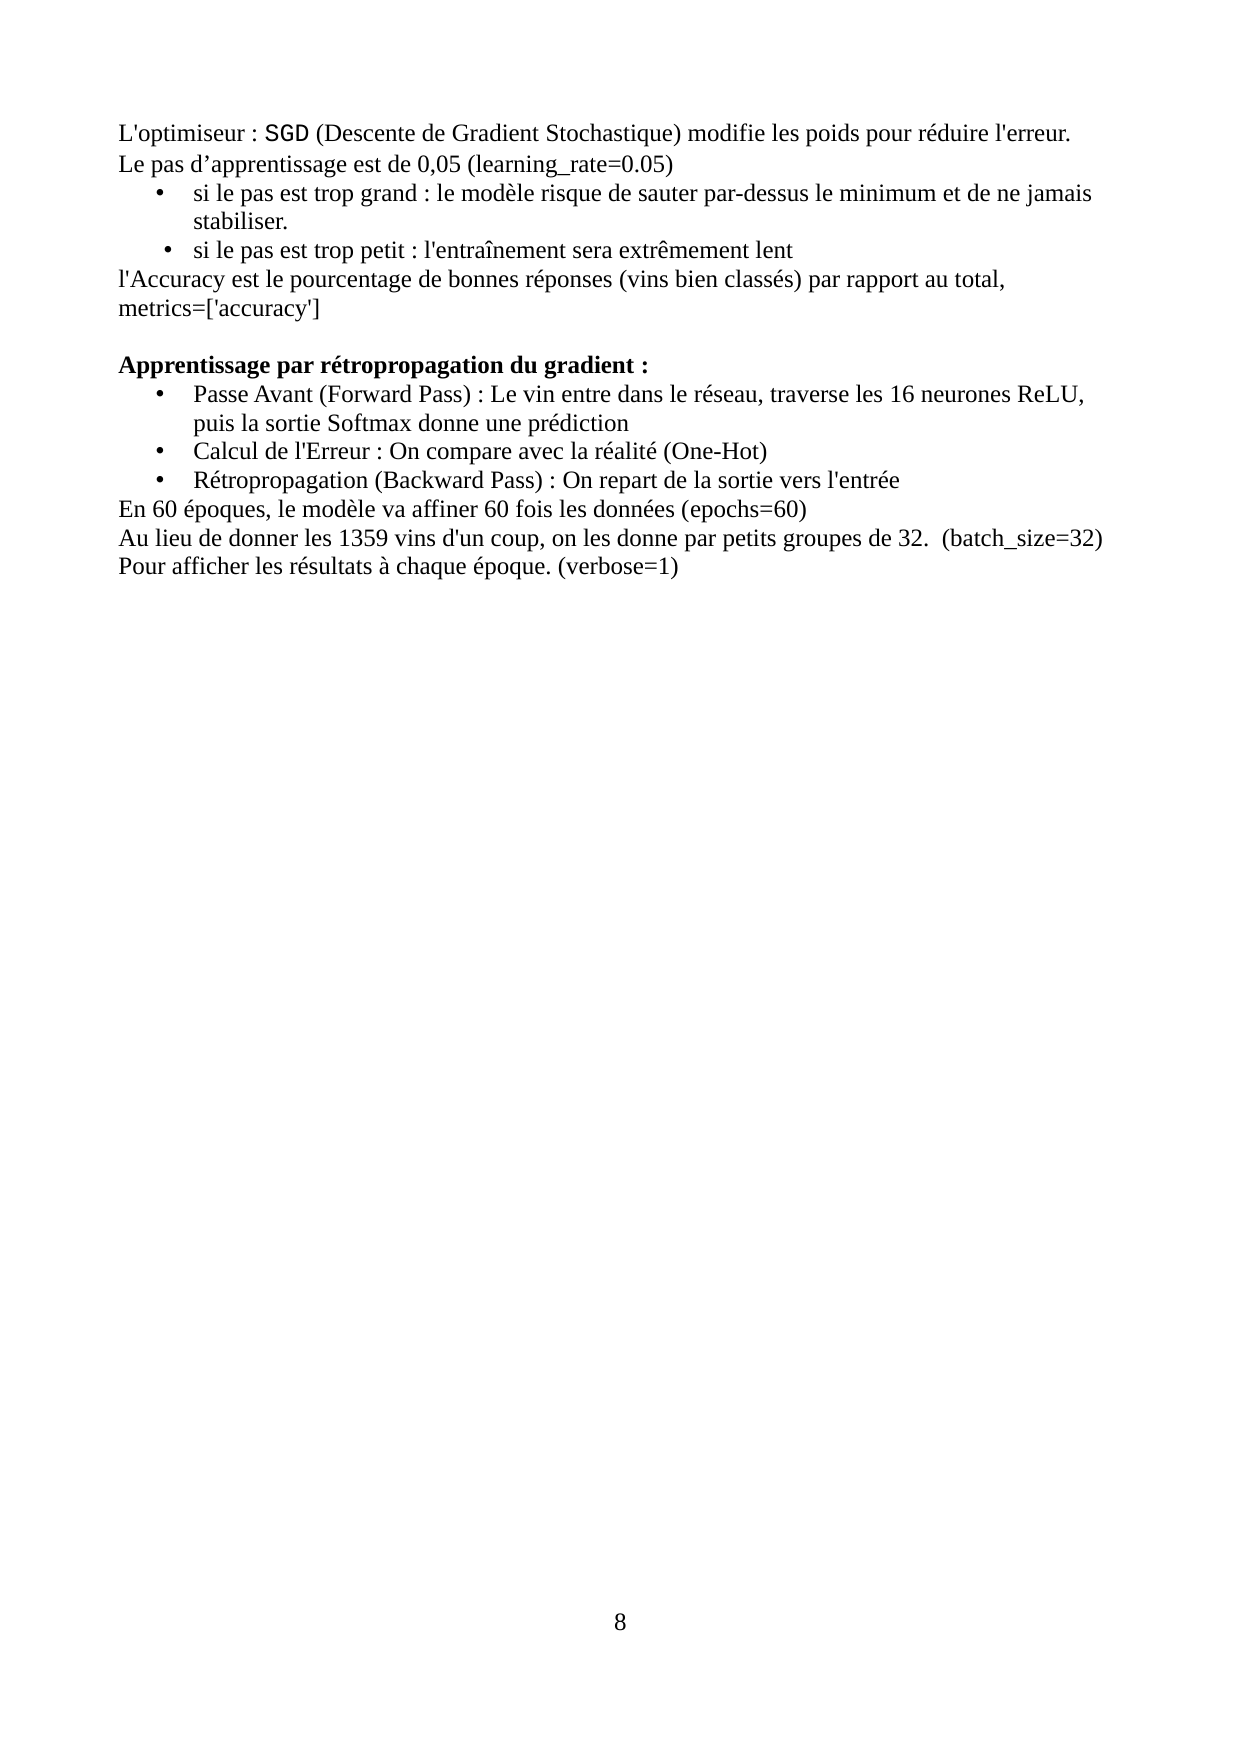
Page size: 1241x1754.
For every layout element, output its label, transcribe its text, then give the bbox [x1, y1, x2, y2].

text Le pas d’apprentissage est de 0,05 (learning_rate=0.05) [118, 149, 1122, 178]
text Pour afficher les résultats à chaque époque. (verbose=1) [118, 551, 1122, 580]
list Rétropropagation (Backward Pass) : On repart de la sortie vers l'entrée [156, 465, 1122, 494]
text En 60 époques, le modèle va affiner 60 fois les données (epochs=60) [118, 494, 1122, 523]
list si le pas est trop petit : l'entraînement sera extrêmement lent [164, 235, 1122, 264]
list si le pas est trop grand : le modèle risque de sauter par-dessus le minimum et de ne jamais stabiliser. [156, 178, 1122, 235]
text l'Accuracy est le pourcentage de bonnes réponses (vins bien classés) par rapport au total, metrics=['accuracy'] [118, 264, 1122, 321]
text L'optimiseur : SGD (Descente de Gradient Stochastique) modifie les poids pour réduire l'erreur. [118, 118, 1122, 149]
list Passe Avant (Forward Pass) : Le vin entre dans le réseau, traverse les 16 neurones ReLU, puis la sortie Softmax donne une prédiction [156, 379, 1122, 436]
text Apprentissage par rétropropagation du gradient : [118, 350, 1122, 379]
text Au lieu de donner les 1359 vins d'un coup, on les donne par petits groupes de 32. (batch_size=32) [118, 523, 1122, 551]
list Calcul de l'Erreur : On compare avec la réalité (One-Hot) [156, 436, 1122, 465]
